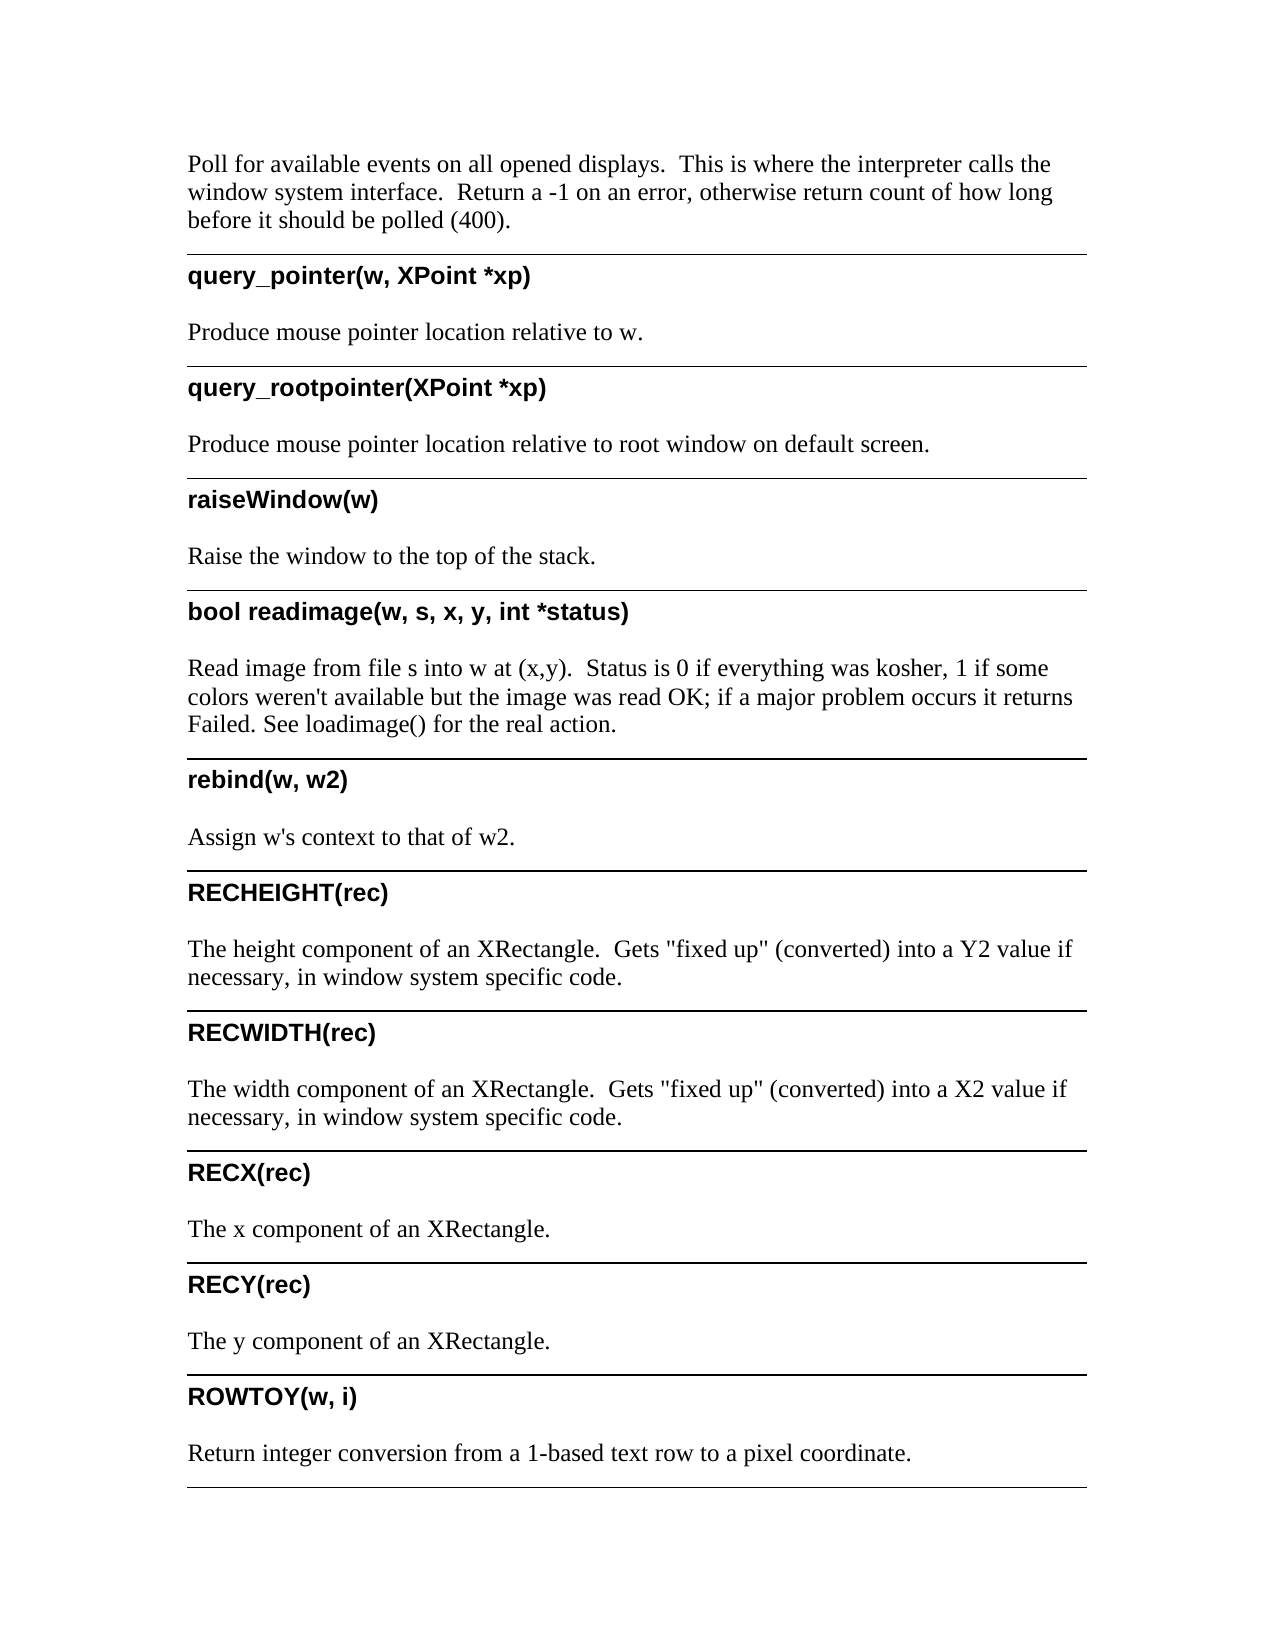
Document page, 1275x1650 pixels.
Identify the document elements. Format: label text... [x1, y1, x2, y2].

text The y component of an XRectangle. [187, 1327, 1087, 1355]
text The height component of an XRectangle. Gets "fixed up" (converted) into a Y2 value if necessary, in window system specific code. [187, 934, 1087, 991]
text rebind(w, w2) [187, 766, 1087, 794]
text Produce mouse pointer location relative to root window on default screen. [187, 430, 1087, 458]
text Read image from file s into w at (x,y). Status is 0 if everything was kosher, 1 if some colors weren't available but the image was read OK; if a major problem occurs it returns Failed. See loadimage() for the real action. [187, 654, 1087, 738]
text raiseWindow(w) [187, 486, 1087, 514]
text RECX(rec) [187, 1159, 1087, 1187]
text RECY(rec) [187, 1271, 1087, 1299]
text The width component of an XRectangle. Gets "fixed up" (converted) into a X2 value if necessary, in window system specific code. [187, 1075, 1087, 1131]
text Produce mouse pointer location relative to w. [187, 318, 1087, 346]
text ROWTOY(w, i) [187, 1383, 1087, 1411]
text Poll for available events on all opened displays. This is where the interpreter calls the window system interface. Return a -1 on an error, otherwise return count of how long before it should be polled (400). [187, 150, 1087, 234]
text Raise the window to the top of the stack. [187, 542, 1087, 570]
text query_rootpointer(XPoint *xp) [187, 374, 1087, 402]
text The x component of an XRectangle. [187, 1215, 1087, 1243]
text query_pointer(w, XPoint *xp) [187, 262, 1087, 290]
text RECHEIGHT(rec) [187, 878, 1087, 907]
text RECWIDTH(rec) [187, 1019, 1087, 1047]
text bool readimage(w, s, x, y, int *status) [187, 598, 1087, 626]
text Return integer conversion from a 1-based text row to a pixel coordinate. [187, 1439, 1087, 1467]
text Assign w's context to that of w2. [187, 822, 1087, 851]
